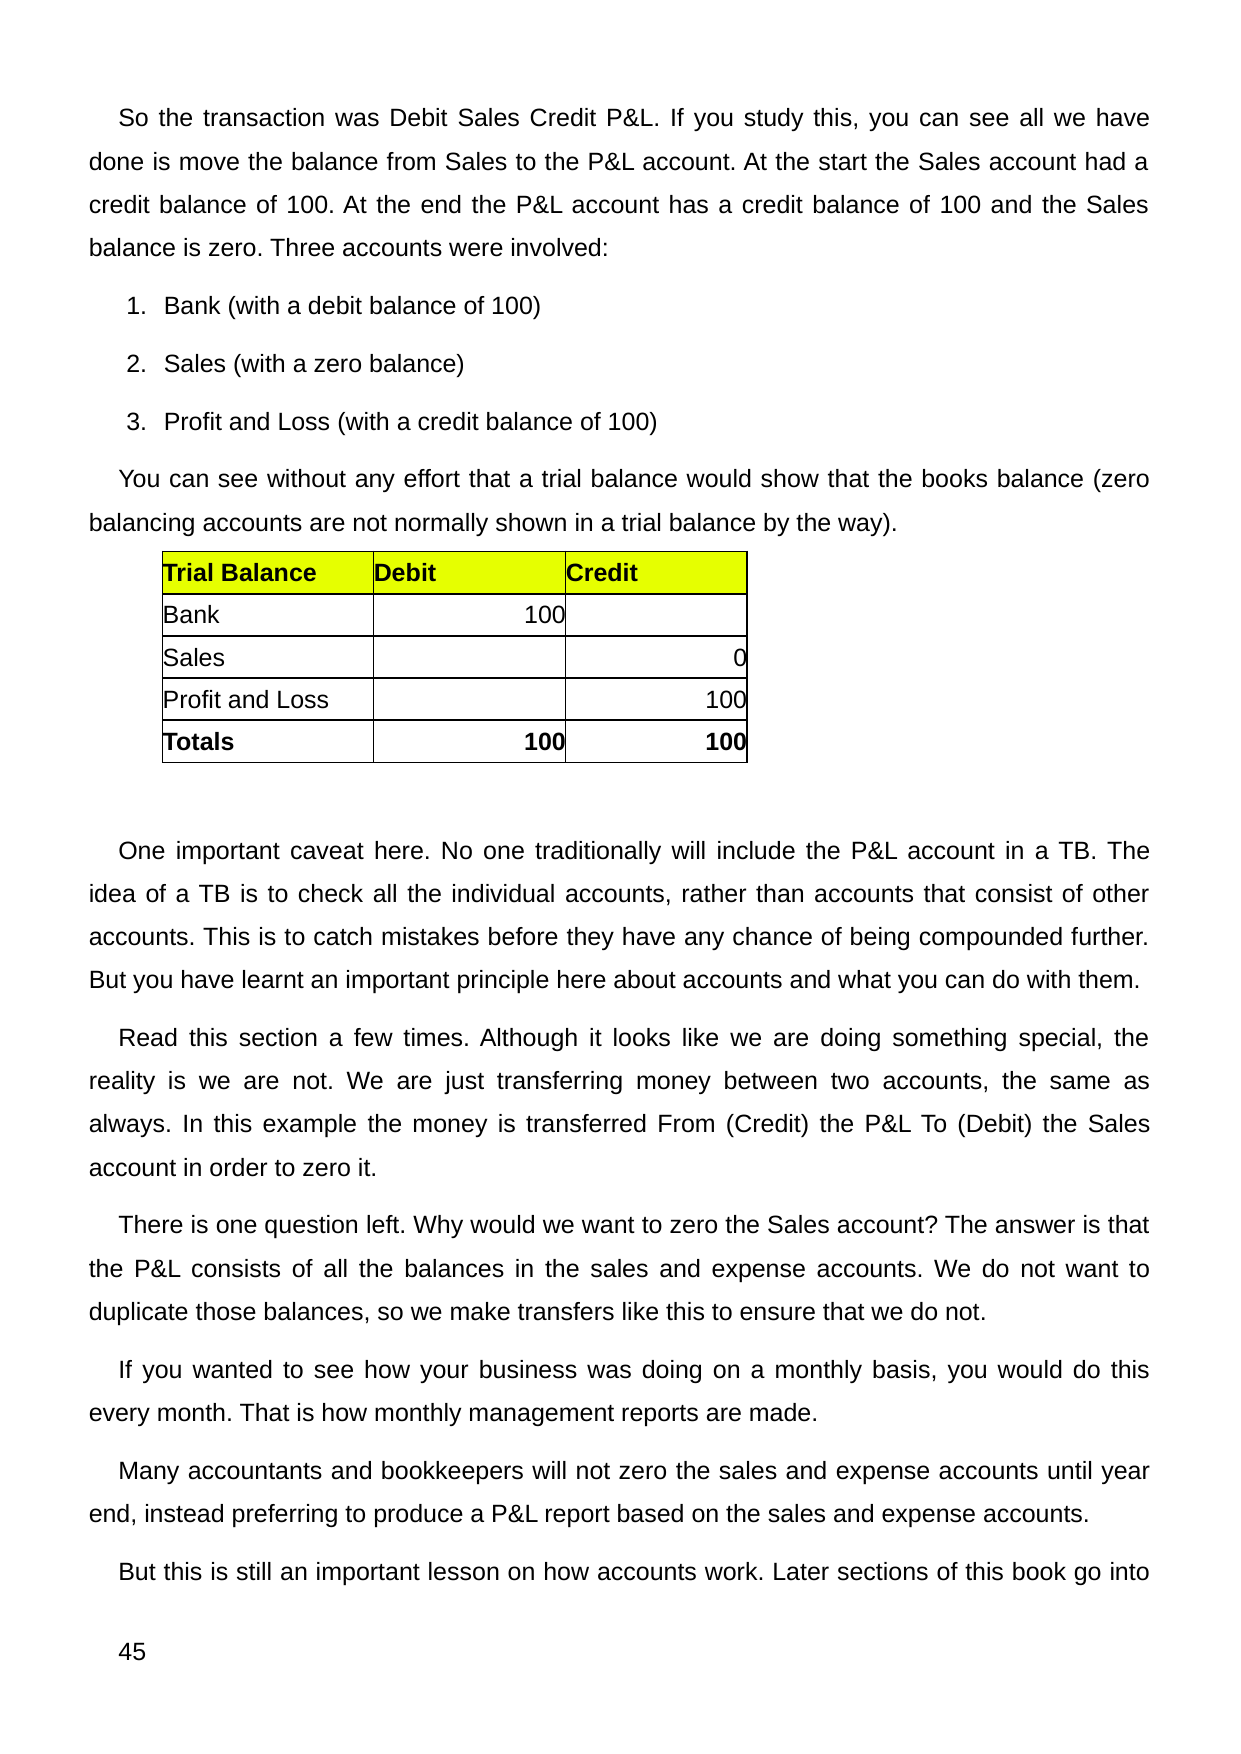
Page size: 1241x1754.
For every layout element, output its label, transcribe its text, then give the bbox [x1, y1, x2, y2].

table_header Trial Balance [163, 552, 373, 593]
text You can see without any effort that a trial balance would show that the books balance (zero balancing accounts are not normally shown in a trial balance by the way). [88, 464, 1152, 536]
table_header Debit [374, 552, 565, 593]
table_cell 100 [566, 721, 746, 762]
table_cell 0 [566, 637, 746, 677]
table_cell Bank [163, 595, 373, 635]
text Many accountants and bookkeepers will not zero the sales and expense accounts until year end, instead preferring to produce a P&L report based on the sales and expense accounts. [88, 1456, 1152, 1527]
text There is one question left. Why would we want to zero the Sales account? The answer is that the P&L consists of all the balances in the sales and expense accounts. We do not want to duplicate those balances, so we make transfers like this to ensure that we do not. [88, 1210, 1152, 1325]
text One important caveat here. No one traditionally will include the P&L account in a TB. The idea of a TB is to check all the individual accounts, rather than accounts that consist of other accounts. This is to catch mistakes before they have any chance of being compounded further. But you have learnt an important principle here about accounts and what you can do with them. [88, 836, 1152, 994]
table_cell Sales [163, 637, 373, 677]
table_cell Profit and Loss [163, 679, 373, 719]
list Sales (with a zero balance) [126, 348, 1152, 377]
list Bank (with a debit balance of 100) [126, 291, 1152, 319]
table_cell [374, 637, 565, 677]
text So the transaction was Debit Sales Credit P&L. If you study this, you can see all we have done is move the balance from Sales to the P&L account. At the start the Sales account had a credit balance of 100. At the end the P&L account has a credit balance of 100 and the Sales balance is zero. Three accounts were involved: [88, 103, 1152, 261]
table_cell 100 [374, 595, 565, 635]
table_cell [566, 595, 746, 635]
table_cell Totals [163, 721, 373, 762]
text If you wanted to see how your business was doing on a monthly basis, you would do this every month. That is how monthly management reports are made. [88, 1354, 1152, 1426]
text Read this section a few times. Although it looks like we are doing something special, the reality is we are not. We are just transferring money between two accounts, the same as always. In this example the money is transferred From (Credit) the P&L To (Debit) the Sales account in order to zero it. [88, 1023, 1152, 1181]
table_cell 100 [566, 679, 746, 719]
table_cell 100 [374, 721, 565, 762]
list Profit and Loss (with a credit balance of 100) [126, 406, 1152, 435]
text But this is still an important lesson on how accounts work. Later sections of this book go into [88, 1557, 1152, 1585]
table_header Credit [566, 552, 746, 593]
table_cell [374, 679, 565, 719]
